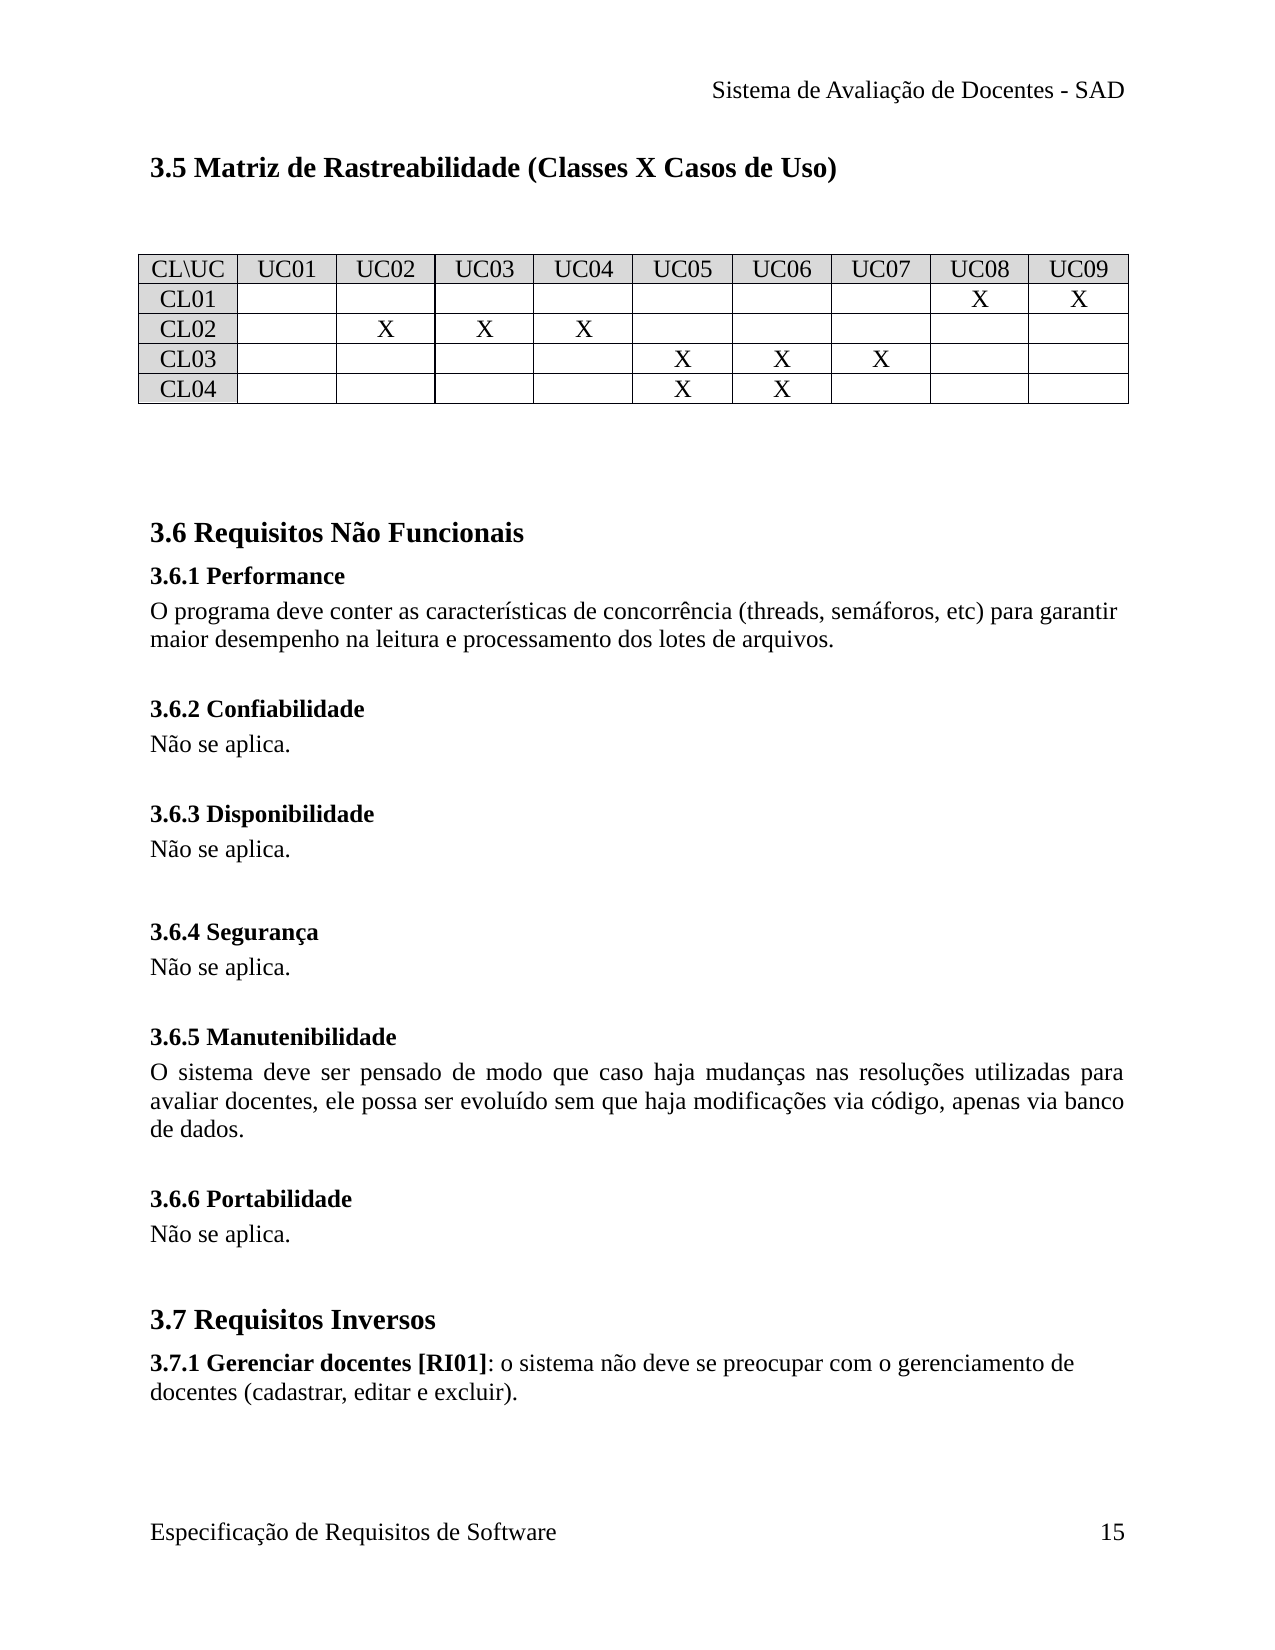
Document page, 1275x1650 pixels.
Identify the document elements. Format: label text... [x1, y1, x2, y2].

table_cell X [633, 374, 732, 402]
table_cell [633, 314, 732, 343]
text O sistema deve ser pensado de modo que caso haja mudanças nas resoluções utilizadas para avaliar docentes, ele possa ser evoluído sem que haja modificações via código, apenas via banco de dados. [150, 1057, 1125, 1143]
text Não se aplica. [150, 952, 1125, 981]
text Não se aplica. [150, 729, 1125, 758]
text Não se aplica. [150, 834, 1125, 863]
table_cell X [337, 314, 434, 343]
table_cell [931, 314, 1028, 343]
text Não se aplica. [150, 1219, 1125, 1248]
table_cell [633, 284, 732, 313]
table_cell X [931, 284, 1028, 313]
table_header UC07 [832, 255, 930, 283]
table_cell X [633, 344, 732, 373]
table_cell [931, 344, 1028, 373]
table_cell [534, 374, 632, 402]
table_cell [832, 284, 930, 313]
table_cell [733, 314, 831, 343]
table_cell X [534, 314, 632, 343]
table_cell [337, 344, 434, 373]
table_cell [436, 284, 533, 313]
table_cell [238, 344, 336, 373]
table_cell X [733, 374, 831, 402]
table_cell [534, 344, 632, 373]
subtitle 3.6.6 Portabilidade [150, 1184, 1125, 1213]
table_cell [832, 314, 930, 343]
subtitle 3.6 Requisitos Não Funcionais [150, 515, 1125, 548]
table_cell CL03 [139, 344, 237, 373]
table_header UC02 [337, 255, 434, 283]
subtitle 3.6.2 Confiabilidade [150, 694, 1125, 723]
table_cell [1029, 314, 1128, 343]
table_cell [832, 374, 930, 402]
table_cell [931, 374, 1028, 402]
table_cell [337, 374, 434, 402]
table_header UC06 [733, 255, 831, 283]
table_cell X [1029, 284, 1128, 313]
table_cell CL01 [139, 284, 237, 313]
table_cell [238, 374, 336, 402]
table_cell CL04 [139, 374, 237, 402]
table_cell [238, 314, 336, 343]
table_cell [733, 284, 831, 313]
table_cell [436, 374, 533, 402]
table_header UC01 [238, 255, 336, 283]
text O programa deve conter as características de concorrência (threads, semáforos, etc) para garantir maior desempenho na leitura e processamento dos lotes de arquivos. [150, 596, 1125, 653]
table_header UC04 [534, 255, 632, 283]
table_cell [1029, 374, 1128, 402]
subtitle 3.6.1 Performance [150, 561, 1125, 589]
subtitle 3.6.4 Segurança [150, 917, 1125, 946]
subtitle 3.7 Requisitos Inversos [150, 1302, 1125, 1336]
table_header UC03 [436, 255, 533, 283]
table_header UC09 [1029, 255, 1128, 283]
table_cell X [733, 344, 831, 373]
text 3.7.1 Gerenciar docentes [RI01]: o sistema não deve se preocupar com o gerenciamento de docentes (cadastrar, editar e excluir). [150, 1348, 1125, 1406]
table_cell [436, 344, 533, 373]
subtitle 3.6.5 Manutenibilidade [150, 1022, 1125, 1051]
subtitle 3.6.3 Disponibilidade [150, 799, 1125, 828]
table_cell X [436, 314, 533, 343]
subtitle 3.5 Matriz de Rastreabilidade (Classes X Casos de Uso) [150, 150, 1125, 183]
table_header UC05 [633, 255, 732, 283]
table_cell [337, 284, 434, 313]
table_cell X [832, 344, 930, 373]
table_cell [1029, 344, 1128, 373]
table_cell CL02 [139, 314, 237, 343]
table_header CL\UC [139, 255, 237, 283]
table_cell [534, 284, 632, 313]
table_header UC08 [931, 255, 1028, 283]
table_cell [238, 284, 336, 313]
